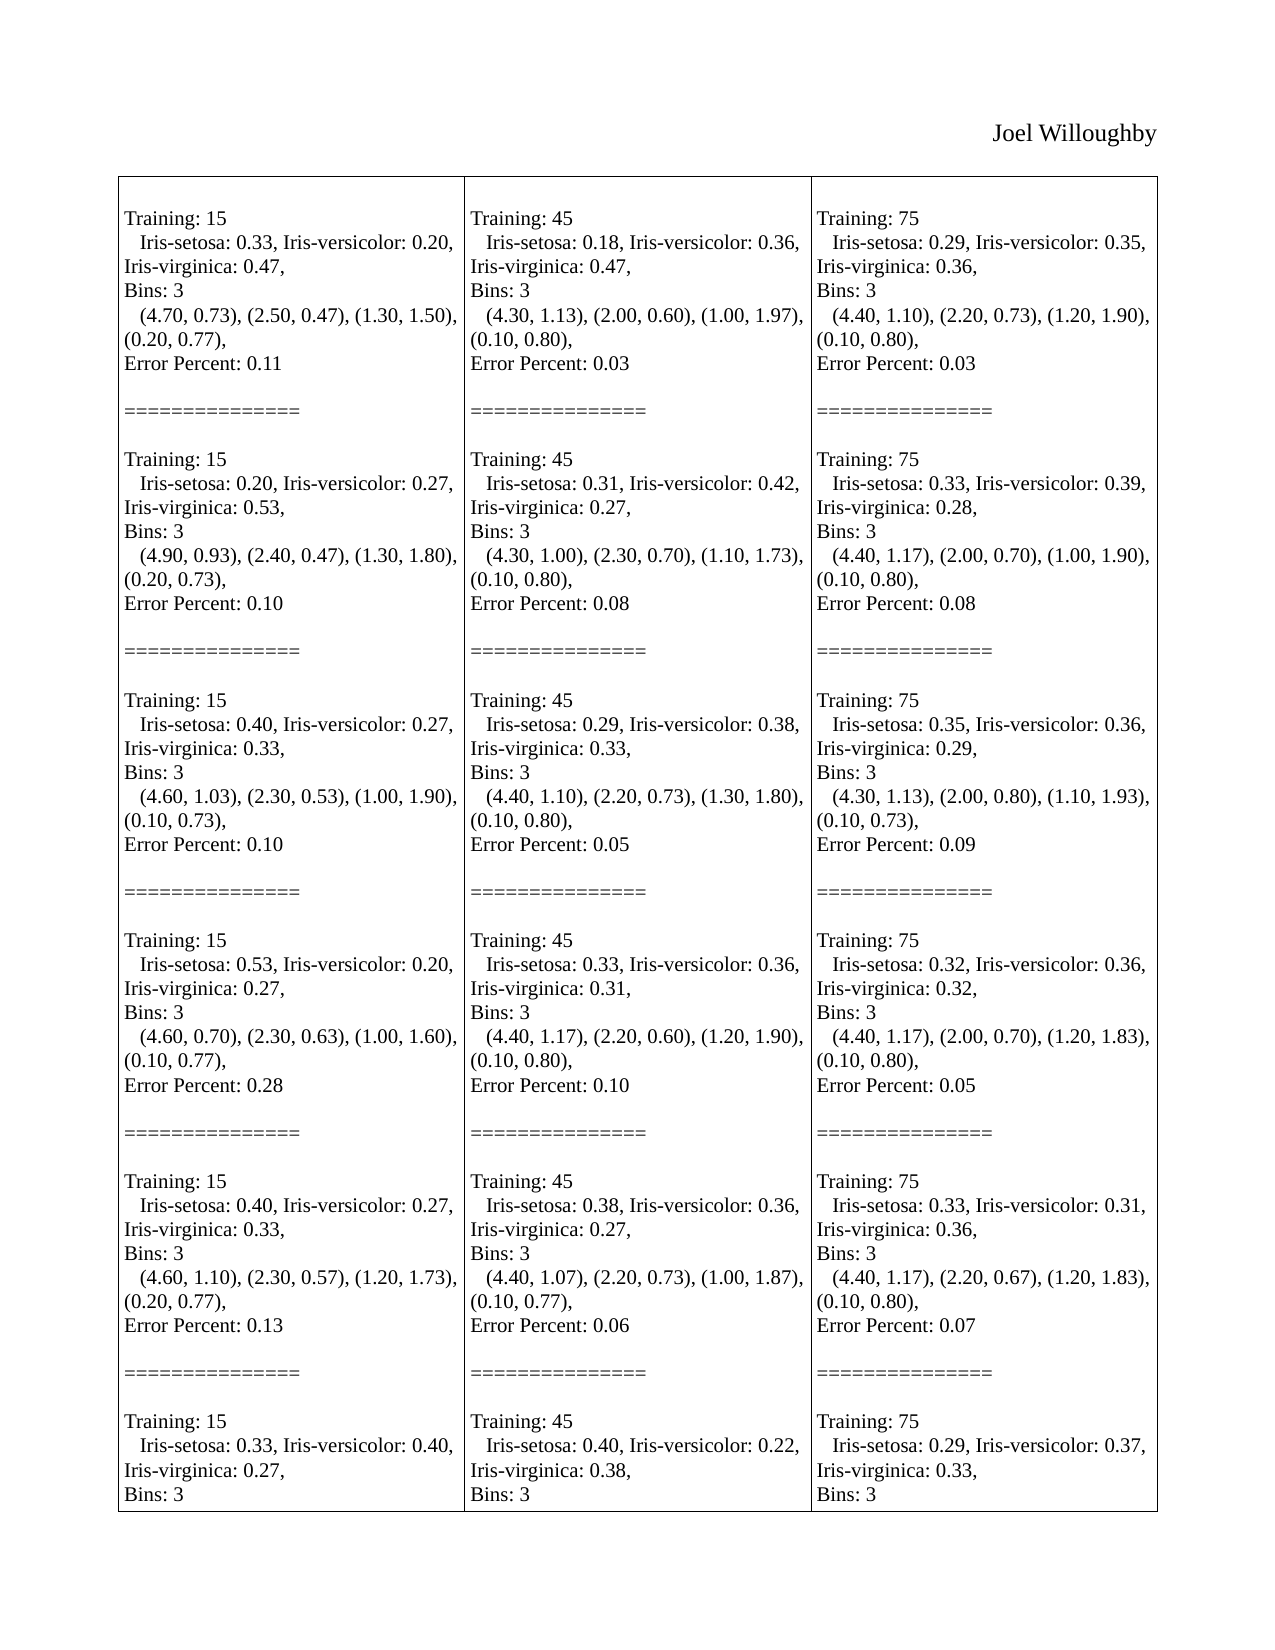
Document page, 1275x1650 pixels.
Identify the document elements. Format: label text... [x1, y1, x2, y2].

table_cell Training: 75 Iris-setosa: 0.29, Iris-versicolor: 0.35, Iris-virginica: 0.36, Bins: 3 (4.40, 1.10), (2.20, 0.73), (1.20, 1.90), (0.10, 0.80), Error Percent: 0.03 =============== Training: 75 Iris-setosa: 0.33, Iris-versicolor: 0.39, Iris-virginica: 0.28, Bins: 3 (4.40, 1.17), (2.00, 0.70), (1.00, 1.90), (0.10, 0.80), Error Percent: 0.08 =============== Training: 75 Iris-setosa: 0.35, Iris-versicolor: 0.36, Iris-virginica: 0.29, Bins: 3 (4.30, 1.13), (2.00, 0.80), (1.10, 1.93), (0.10, 0.73), Error Percent: 0.09 =============== Training: 75 Iris-setosa: 0.32, Iris-versicolor: 0.36, Iris-virginica: 0.32, Bins: 3 (4.40, 1.17), (2.00, 0.70), (1.20, 1.83), (0.10, 0.80), Error Percent: 0.05 =============== Training: 75 Iris-setosa: 0.33, Iris-versicolor: 0.31, Iris-virginica: 0.36, Bins: 3 (4.40, 1.17), (2.20, 0.67), (1.20, 1.83), (0.10, 0.80), Error Percent: 0.07 =============== Training: 75 Iris-setosa: 0.29, Iris-versicolor: 0.37, Iris-virginica: 0.33, Bins: 3 [812, 177, 1157, 1511]
table_cell Training: 15 Iris-setosa: 0.33, Iris-versicolor: 0.20, Iris-virginica: 0.47, Bins: 3 (4.70, 0.73), (2.50, 0.47), (1.30, 1.50), (0.20, 0.77), Error Percent: 0.11 =============== Training: 15 Iris-setosa: 0.20, Iris-versicolor: 0.27, Iris-virginica: 0.53, Bins: 3 (4.90, 0.93), (2.40, 0.47), (1.30, 1.80), (0.20, 0.73), Error Percent: 0.10 =============== Training: 15 Iris-setosa: 0.40, Iris-versicolor: 0.27, Iris-virginica: 0.33, Bins: 3 (4.60, 1.03), (2.30, 0.53), (1.00, 1.90), (0.10, 0.73), Error Percent: 0.10 =============== Training: 15 Iris-setosa: 0.53, Iris-versicolor: 0.20, Iris-virginica: 0.27, Bins: 3 (4.60, 0.70), (2.30, 0.63), (1.00, 1.60), (0.10, 0.77), Error Percent: 0.28 =============== Training: 15 Iris-setosa: 0.40, Iris-versicolor: 0.27, Iris-virginica: 0.33, Bins: 3 (4.60, 1.10), (2.30, 0.57), (1.20, 1.73), (0.20, 0.77), Error Percent: 0.13 =============== Training: 15 Iris-setosa: 0.33, Iris-versicolor: 0.40, Iris-virginica: 0.27, Bins: 3 [119, 177, 464, 1511]
table_cell Training: 45 Iris-setosa: 0.18, Iris-versicolor: 0.36, Iris-virginica: 0.47, Bins: 3 (4.30, 1.13), (2.00, 0.60), (1.00, 1.97), (0.10, 0.80), Error Percent: 0.03 =============== Training: 45 Iris-setosa: 0.31, Iris-versicolor: 0.42, Iris-virginica: 0.27, Bins: 3 (4.30, 1.00), (2.30, 0.70), (1.10, 1.73), (0.10, 0.80), Error Percent: 0.08 =============== Training: 45 Iris-setosa: 0.29, Iris-versicolor: 0.38, Iris-virginica: 0.33, Bins: 3 (4.40, 1.10), (2.20, 0.73), (1.30, 1.80), (0.10, 0.80), Error Percent: 0.05 =============== Training: 45 Iris-setosa: 0.33, Iris-versicolor: 0.36, Iris-virginica: 0.31, Bins: 3 (4.40, 1.17), (2.20, 0.60), (1.20, 1.90), (0.10, 0.80), Error Percent: 0.10 =============== Training: 45 Iris-setosa: 0.38, Iris-versicolor: 0.36, Iris-virginica: 0.27, Bins: 3 (4.40, 1.07), (2.20, 0.73), (1.00, 1.87), (0.10, 0.77), Error Percent: 0.06 =============== Training: 45 Iris-setosa: 0.40, Iris-versicolor: 0.22, Iris-virginica: 0.38, Bins: 3 [465, 177, 811, 1511]
